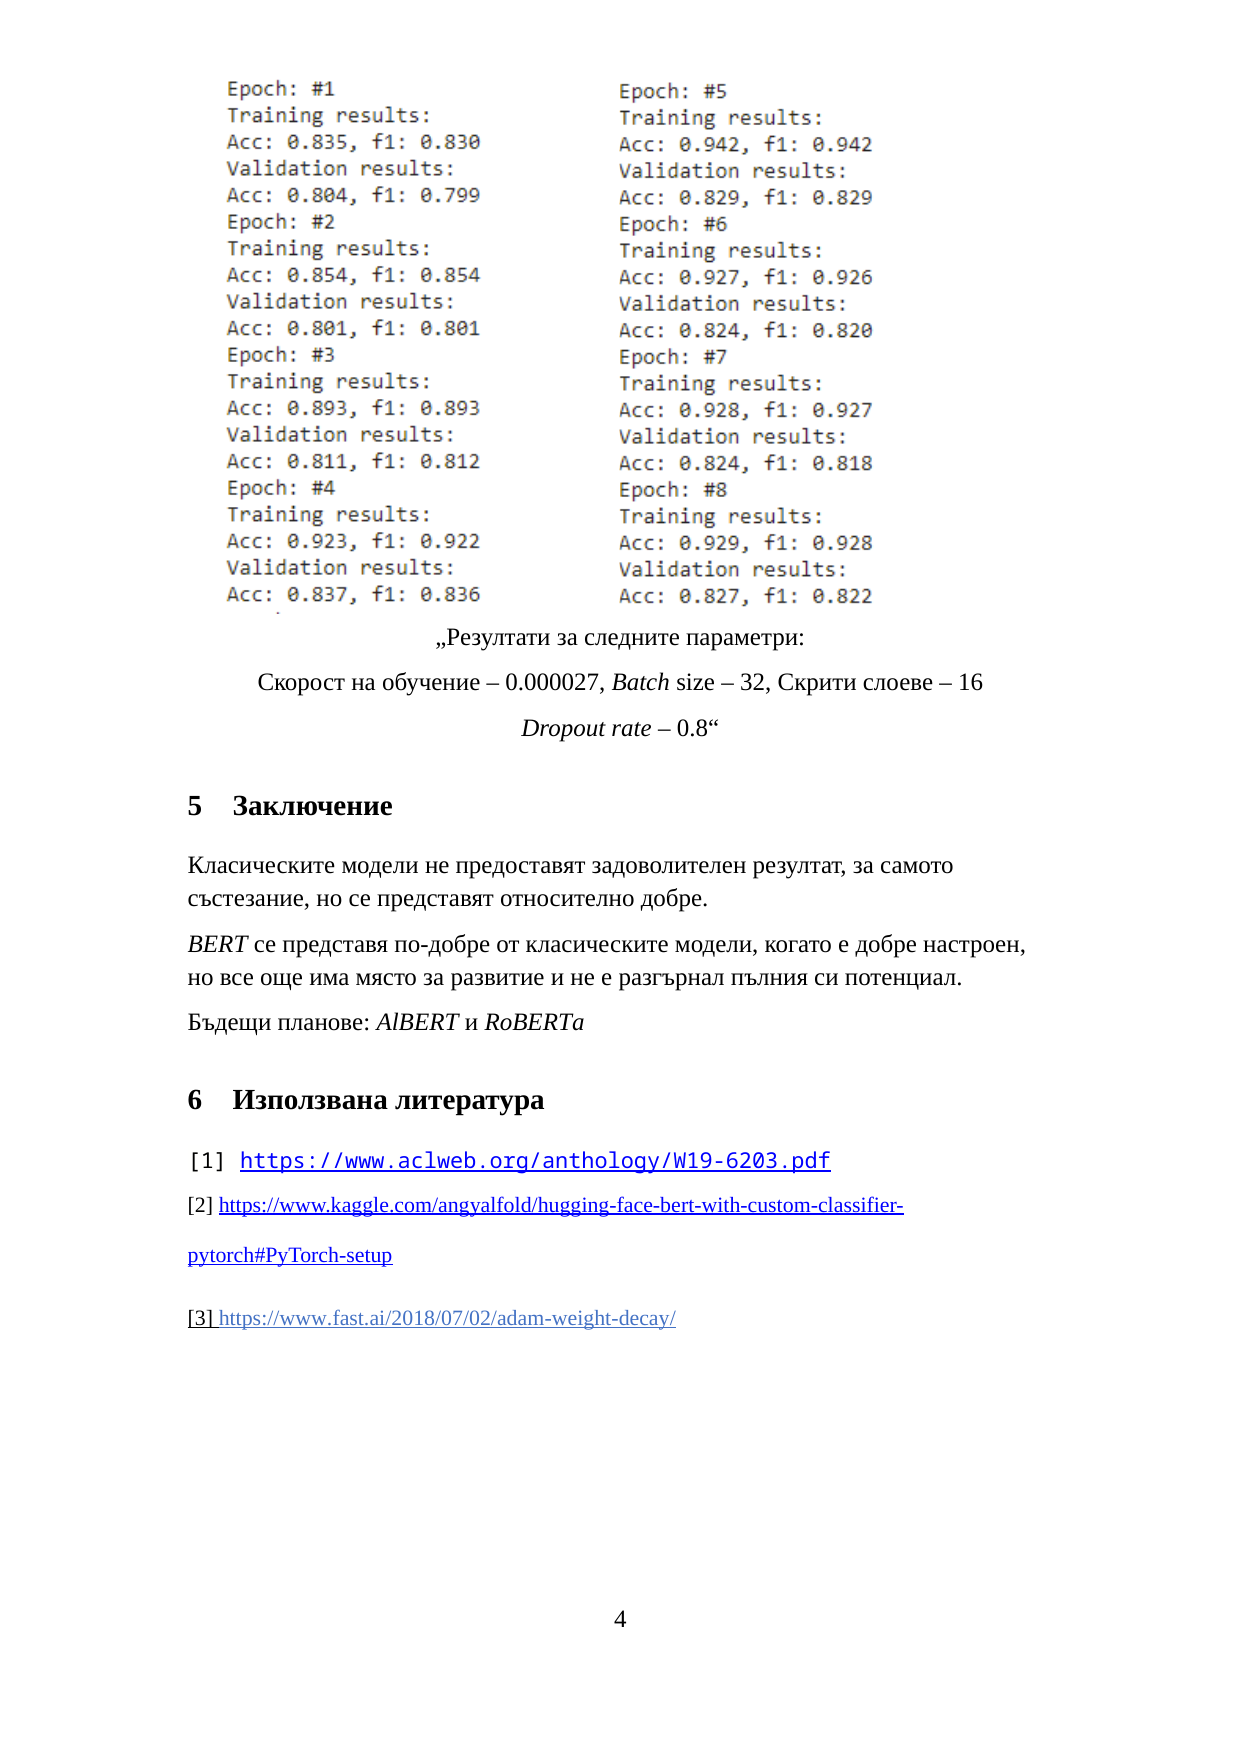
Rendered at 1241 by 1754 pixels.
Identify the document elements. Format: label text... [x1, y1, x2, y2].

text Dropout rate – 0.8“ [187, 713, 1053, 742]
text Класическите модели не предоставят задоволителен резултат, за самото състезание, но се представят относително добре. [187, 850, 1053, 912]
subtitle Заключение [187, 788, 1053, 821]
text [3] https://www.fast.ai/2018/07/02/adam-weight-decay/ [187, 1305, 1053, 1330]
text [2] https://www.kaggle.com/angyalfold/hugging-face-bert-with-custom-classifier-pytorch#PyTorch-setup [187, 1192, 1053, 1267]
text BERT се представя по-добре от класическите модели, когато е добре настроен, но все още има място за развитие и не е разгърнал пълния си потенциал. [187, 929, 1053, 991]
text Бъдещи планове: AlBERT и RoBERTа [187, 1007, 1053, 1036]
subtitle Използвана литература [187, 1082, 1053, 1116]
text [1] https://www.aclweb.org/anthology/W19-6203.pdf [187, 1145, 1053, 1175]
text Скорост на обучение – 0.000027, Batch size – 32, Скрити слоеве – 16 [187, 667, 1053, 696]
text „Резултати за следните параметри: [187, 75, 1053, 651]
